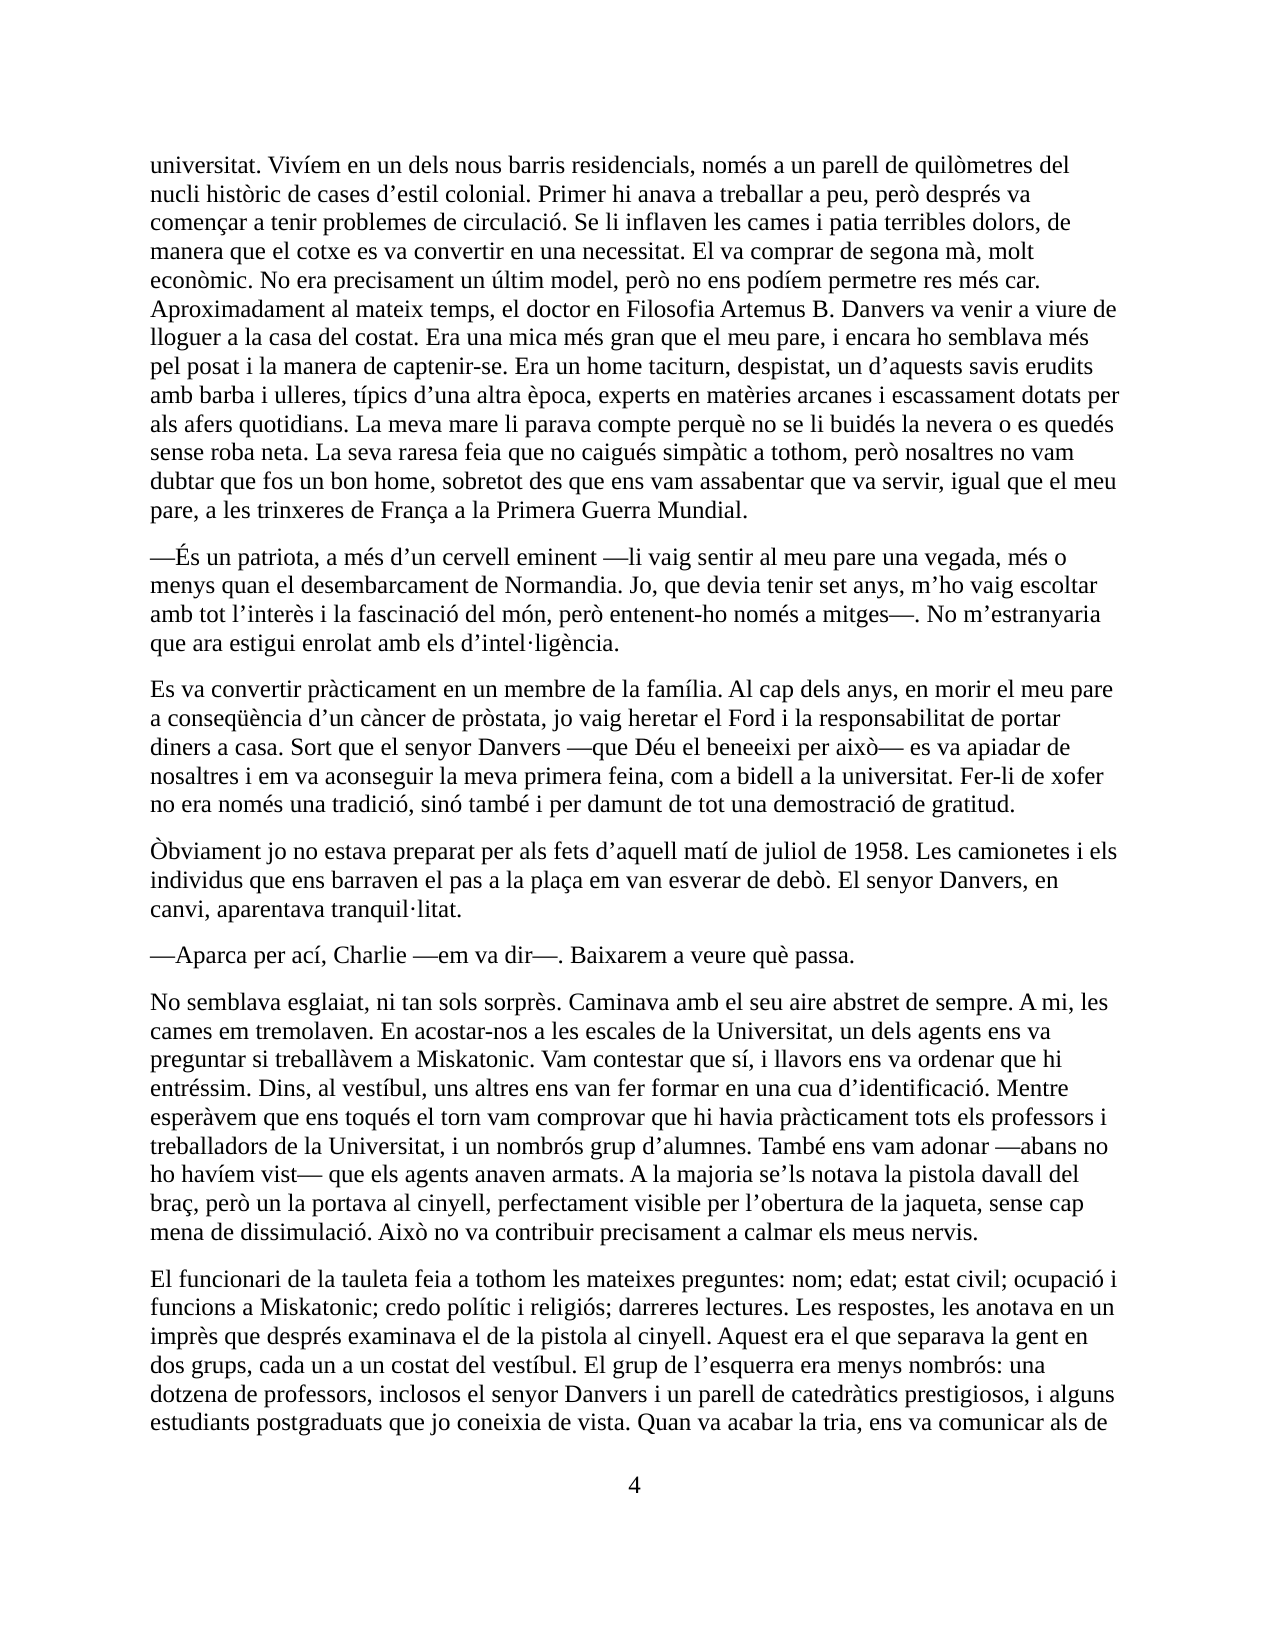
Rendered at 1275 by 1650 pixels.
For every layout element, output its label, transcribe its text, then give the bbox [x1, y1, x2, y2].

text El funcionari de la tauleta feia a tothom les mateixes preguntes: nom; edat; estat civil; ocupació i funcions a Miskatonic; credo polític i religiós; darreres lectures. Les respostes, les anotava en un imprès que després examinava el de la pistola al cinyell. Aquest era el que separava la gent en dos grups, cada un a un costat del vestíbul. El grup de l’esquerra era menys nombrós: una dotzena de professors, inclosos el senyor Danvers i un parell de catedràtics prestigiosos, i alguns estudiants postgraduats que jo coneixia de vista. Quan va acabar la tria, ens va comunicar als de [150, 1264, 1125, 1436]
text Òbviament jo no estava preparat per als fets d’aquell matí de juliol de 1958. Les camionetes i els individus que ens barraven el pas a la plaça em van esverar de debò. El senyor Danvers, en canvi, aparentava tranquil·litat. [150, 836, 1125, 922]
text No semblava esglaiat, ni tan sols sorprès. Caminava amb el seu aire abstret de sempre. A mi, les cames em tremolaven. En acostar-nos a les escales de la Universitat, un dels agents ens va preguntar si treballàvem a Miskatonic. Vam contestar que sí, i llavors ens va ordenar que hi entréssim. Dins, al vestíbul, uns altres ens van fer formar en una cua d’identificació. Mentre esperàvem que ens toqués el torn vam comprovar que hi havia pràcticament tots els professors i treballadors de la Universitat, i un nombrós grup d’alumnes. També ens vam adonar —abans no ho havíem vist— que els agents anaven armats. A la majoria se’ls notava la pistola davall del braç, però un la portava al cinyell, perfectament visible per l’obertura de la jaqueta, sense cap mena de dissimulació. Això no va contribuir precisament a calmar els meus nervis. [150, 987, 1125, 1246]
text —És un patriota, a més d’un cervell eminent —li vaig sentir al meu pare una vegada, més o menys quan el desembarcament de Normandia. Jo, que devia tenir set anys, m’ho vaig escoltar amb tot l’interès i la fascinació del món, però entenent-ho només a mitges—. No m’estranyaria que ara estigui enrolat amb els d’intel·ligència. [150, 542, 1125, 657]
text Es va convertir pràcticament en un membre de la família. Al cap dels anys, en morir el meu pare a conseqüència d’un càncer de pròstata, jo vaig heretar el Ford i la responsabilitat de portar diners a casa. Sort que el senyor Danvers —que Déu el beneeixi per això— es va apiadar de nosaltres i em va aconseguir la meva primera feina, com a bidell a la universitat. Fer-li de xofer no era només una tradició, sinó també i per damunt de tot una demostració de gratitud. [150, 674, 1125, 818]
text universitat. Vivíem en un dels nous barris residencials, només a un parell de quilòmetres del nucli històric de cases d’estil colonial. Primer hi anava a treballar a peu, però després va començar a tenir problemes de circulació. Se li inflaven les cames i patia terribles dolors, de manera que el cotxe es va convertir en una necessitat. El va comprar de segona mà, molt econòmic. No era precisament un últim model, però no ens podíem permetre res més car. Aproximadament al mateix temps, el doctor en Filosofia Artemus B. Danvers va venir a viure de lloguer a la casa del costat. Era una mica més gran que el meu pare, i encara ho semblava més pel posat i la manera de captenir-se. Era un home taciturn, despistat, un d’aquests savis erudits amb barba i ulleres, típics d’una altra època, experts en matèries arcanes i escassament dotats per als afers quotidians. La meva mare li parava compte perquè no se li buidés la nevera o es quedés sense roba neta. La seva raresa feia que no caigués simpàtic a tothom, però nosaltres no vam dubtar que fos un bon home, sobretot des que ens vam assabentar que va servir, igual que el meu pare, a les trinxeres de França a la Primera Guerra Mundial. [150, 150, 1125, 524]
text —Aparca per ací, Charlie —em va dir—. Baixarem a veure què passa. [150, 940, 1125, 969]
